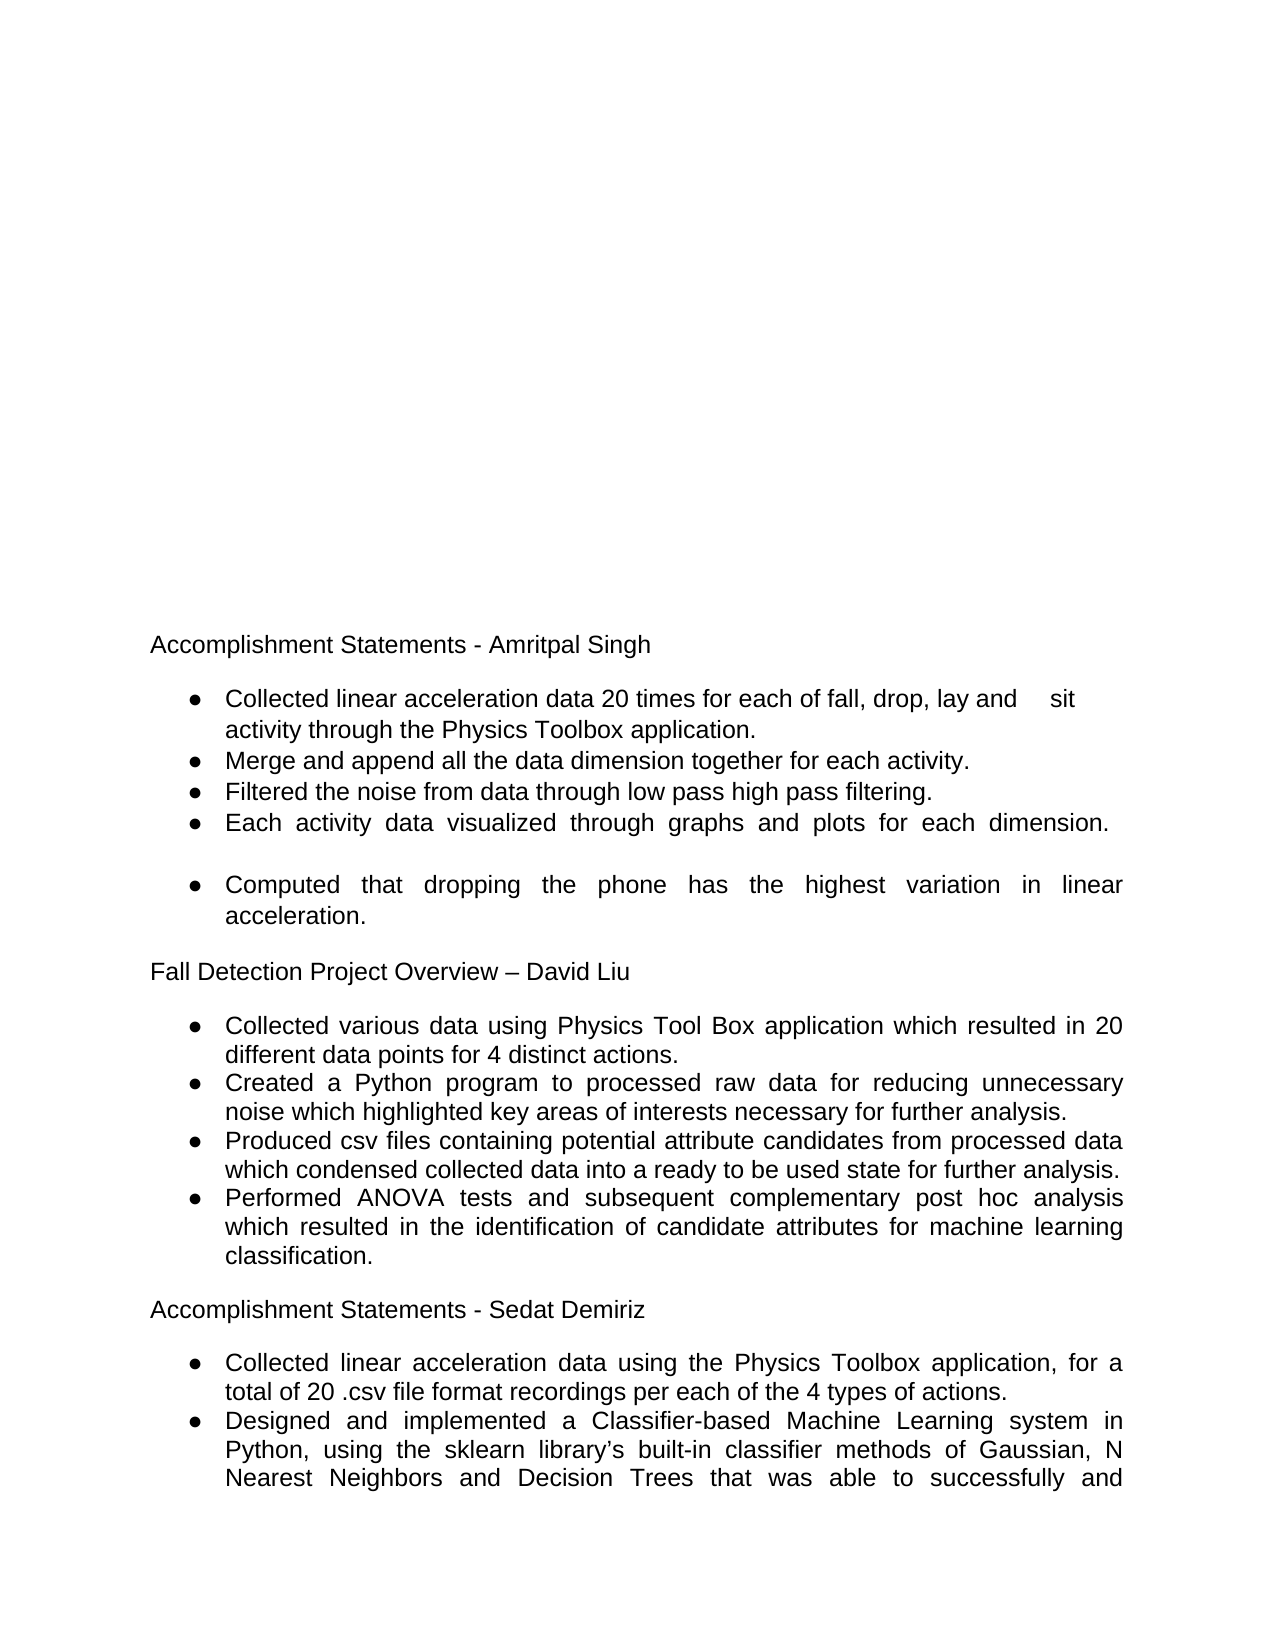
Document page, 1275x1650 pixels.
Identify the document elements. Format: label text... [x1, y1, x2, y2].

list Performed ANOVA tests and subsequent complementary post hoc analysis which resulted in the identification of candidate attributes for machine learning classification. [187, 1183, 1125, 1269]
list Produced csv files containing potential attribute candidates from processed data which condensed collected data into a ready to be used state for further analysis. [187, 1126, 1125, 1183]
list Each activity data visualized through graphs and plots for each dimension. [187, 808, 1125, 868]
list Filtered the noise from data through low pass high pass filtering. [187, 777, 1125, 806]
text Fall Detection Project Overview – David Liu [150, 957, 1125, 986]
list Collected linear acceleration data 20 times for each of fall, drop, lay and sit activity through the Physics Toolbox application. [187, 684, 1125, 743]
list Collected various data using Physics Tool Box application which resulted in 20 different data points for 4 distinct actions. [187, 1011, 1125, 1068]
list Merge and append all the data dimension together for each activity. [187, 746, 1125, 774]
list Computed that dropping the phone has the highest variation in linear acceleration. [187, 870, 1125, 930]
text Accomplishment Statements - Amritpal Singh [150, 630, 1125, 659]
text Accomplishment Statements - Sedat Demiriz [150, 1294, 1125, 1323]
list Collected linear acceleration data using the Physics Toolbox application, for a total of 20 .csv file format recordings per each of the 4 types of actions. [187, 1348, 1125, 1406]
list Created a Python program to processed raw data for reducing unnecessary noise which highlighted key areas of interests necessary for further analysis. [187, 1068, 1125, 1126]
list Designed and implemented a Classifier-based Machine Learning system in Python, using the sklearn library’s built-in classifier methods of Gaussian, N Nearest Neighbors and Decision Trees that was able to successfully and [187, 1406, 1125, 1492]
